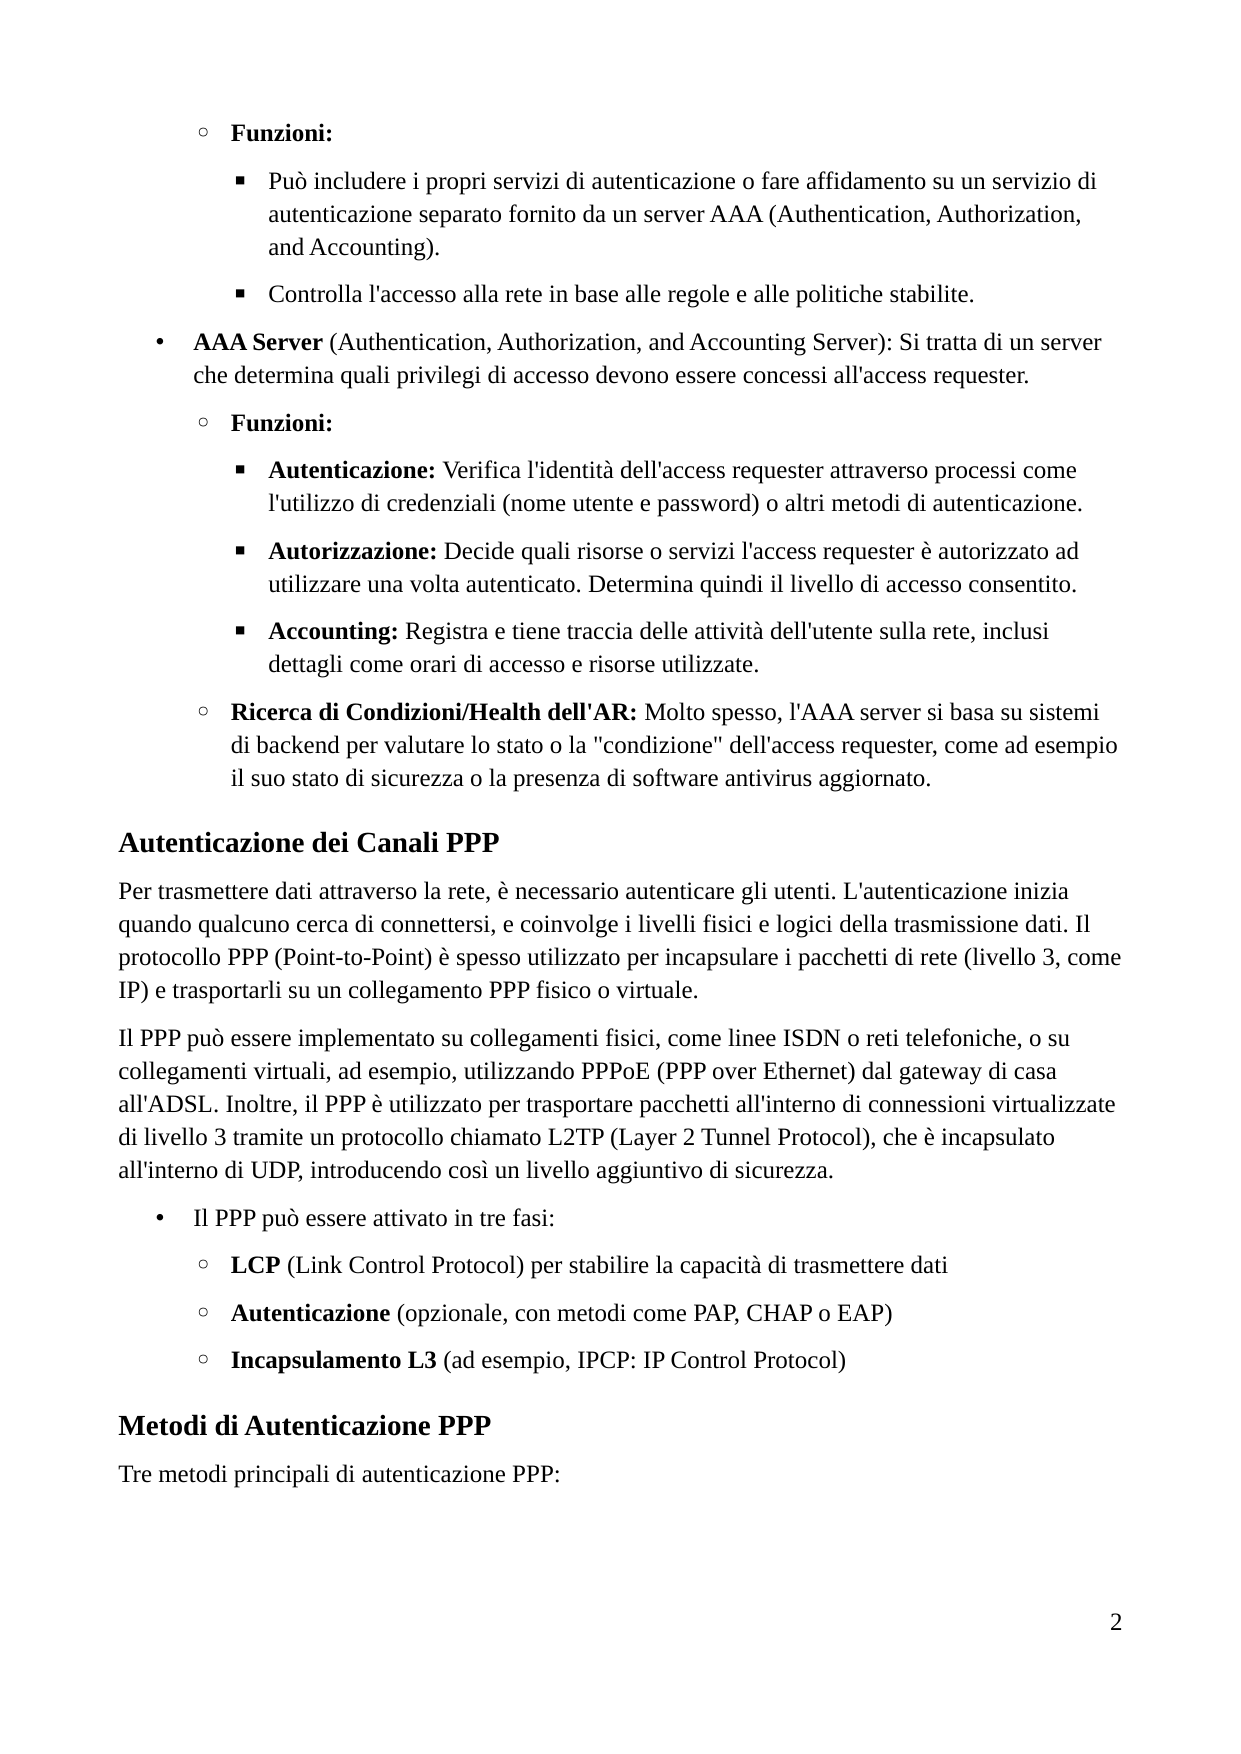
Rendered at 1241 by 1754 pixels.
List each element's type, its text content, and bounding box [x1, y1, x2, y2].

list Controlla l'accesso alla rete in base alle regole e alle politiche stabilite. [231, 279, 1122, 308]
list Autenticazione (opzionale, con metodi come PAP, CHAP o EAP) [193, 1298, 1122, 1327]
list Il PPP può essere attivato in tre fasi: [156, 1203, 1122, 1231]
list Incapsulamento L3 (ad esempio, IPCP: IP Control Protocol) [193, 1346, 1122, 1374]
list Funzioni: [193, 118, 1122, 147]
list Funzioni: [193, 408, 1122, 436]
list Può includere i propri servizi di autenticazione o fare affidamento su un servizio di autenticazione separato fornito da un server AAA (Authentication, Authorization, and Accounting). [231, 166, 1122, 261]
text Per trasmettere dati attraverso la rete, è necessario autenticare gli utenti. L'autenticazione inizia quando qualcuno cerca di connettersi, e coinvolge i livelli fisici e logici della trasmissione dati. Il protocollo PPP (Point-to-Point) è spesso utilizzato per incapsulare i pacchetti di rete (livello 3, come IP) e trasportarli su un collegamento PPP fisico o virtuale. [118, 876, 1122, 1004]
text Tre metodi principali di autenticazione PPP: [118, 1459, 1122, 1487]
text Il PPP può essere implementato su collegamenti fisici, come linee ISDN o reti telefoniche, o su collegamenti virtuali, ad esempio, utilizzando PPPoE (PPP over Ethernet) dal gateway di casa all'ADSL. Inoltre, il PPP è utilizzato per trasportare pacchetti all'interno di connessioni virtualizzate di livello 3 tramite un protocollo chiamato L2TP (Layer 2 Tunnel Protocol), che è incapsulato all'interno di UDP, introducendo così un livello aggiuntivo di sicurezza. [118, 1023, 1122, 1184]
list LCP (Link Control Protocol) per stabilire la capacità di trasmettere dati [193, 1250, 1122, 1279]
subtitle Autenticazione dei Canali PPP [118, 825, 1122, 859]
subtitle Metodi di Autenticazione PPP [118, 1408, 1122, 1441]
list Ricerca di Condizioni/Health dell'AR: Molto spesso, l'AAA server si basa su sistemi di backend per valutare lo stato o la "condizione" dell'access requester, come ad esempio il suo stato di sicurezza o la presenza di software antivirus aggiornato. [193, 697, 1122, 792]
list Autenticazione: Verifica l'identità dell'access requester attraverso processi come l'utilizzo di credenziali (nome utente e password) o altri metodi di autenticazione. [231, 455, 1122, 517]
list Autorizzazione: Decide quali risorse o servizi l'access requester è autorizzato ad utilizzare una volta autenticato. Determina quindi il livello di accesso consentito. [231, 536, 1122, 598]
list AAA Server (Authentication, Authorization, and Accounting Server): Si tratta di un server che determina quali privilegi di accesso devono essere concessi all'access requester. [156, 327, 1122, 389]
list Accounting: Registra e tiene traccia delle attività dell'utente sulla rete, inclusi dettagli come orari di accesso e risorse utilizzate. [231, 616, 1122, 678]
